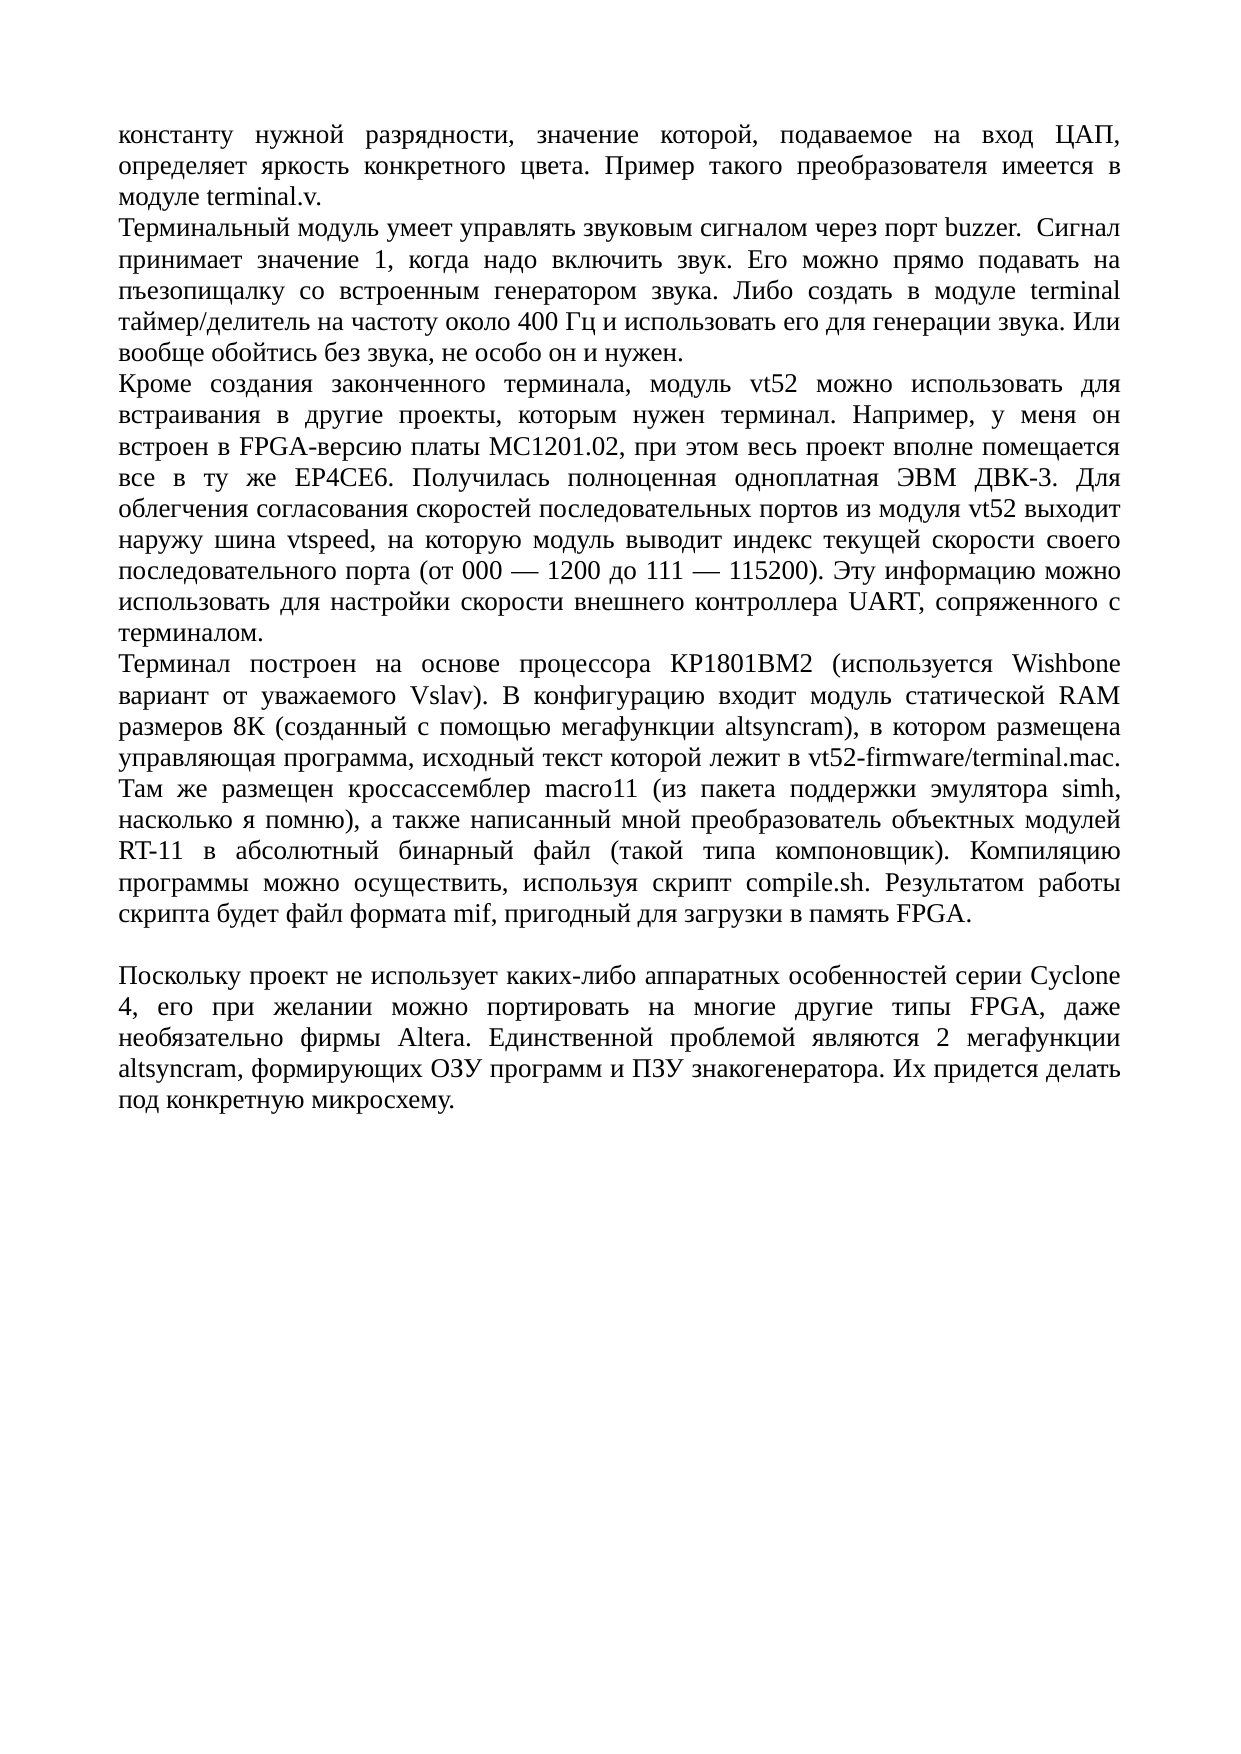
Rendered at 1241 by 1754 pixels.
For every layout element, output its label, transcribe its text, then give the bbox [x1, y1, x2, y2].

text Поскольку проект не использует каких-либо аппаратных особенностей серии Cyclone 4, его при желании можно портировать на многие другие типы FPGA, даже необязательно фирмы Altera. Единственной проблемой являются 2 мегафункции altsyncram, формирующих ОЗУ программ и ПЗУ знакогенератора. Их придется делать под конкретную микросхему. [118, 959, 1122, 1115]
text Кроме создания законченного терминала, модуль vt52 можно использовать для встраивания в другие проекты, которым нужен терминал. Например, у меня он встроен в FPGA-версию платы МС1201.02, при этом весь проект вполне помещается все в ту же EP4CE6. Получилась полноценная одноплатная ЭВМ ДВК-3. Для облегчения согласования скоростей последовательных портов из модуля vt52 выходит наружу шина vtspeed, на которую модуль выводит индекс текущей скорости своего последовательного порта (от 000 — 1200 до 111 — 115200). Эту информацию можно использовать для настройки скорости внешнего контроллера UART, сопряженного с терминалом. [118, 367, 1122, 648]
text константу нужной разрядности, значение которой, подаваемое на вход ЦАП, определяет яркость конкретного цвета. Пример такого преобразователя имеется в модуле terminal.v. [118, 118, 1122, 212]
text Терминальный модуль умеет управлять звуковым сигналом через порт buzzer. Сигнал принимает значение 1, когда надо включить звук. Его можно прямо подавать на пъезопищалку со встроенным генератором звука. Либо создать в модуле terminal таймер/делитель на частоту около 400 Гц и использовать его для генерации звука. Или вообще обойтись без звука, не особо он и нужен. [118, 212, 1122, 367]
text Терминал построен на основе процессора КР1801ВМ2 (используется Wishbone вариант от уважаемого Vslav). В конфигурацию входит модуль статической RAM размеров 8К (созданный с помощью мегафункции altsyncram), в котором размещена управляющая программа, исходный текст которой лежит в vt52-firmware/terminal.mac. Там же размещен кроссассемблер macro11 (из пакета поддержки эмулятора simh, насколько я помню), а также написанный мной преобразователь объектных модулей RT-11 в абсолютный бинарный файл (такой типа компоновщик). Компиляцию программы можно осуществить, используя скрипт compile.sh. Результатом работы скрипта будет файл формата mif, пригодный для загрузки в память FPGA. [118, 648, 1122, 928]
